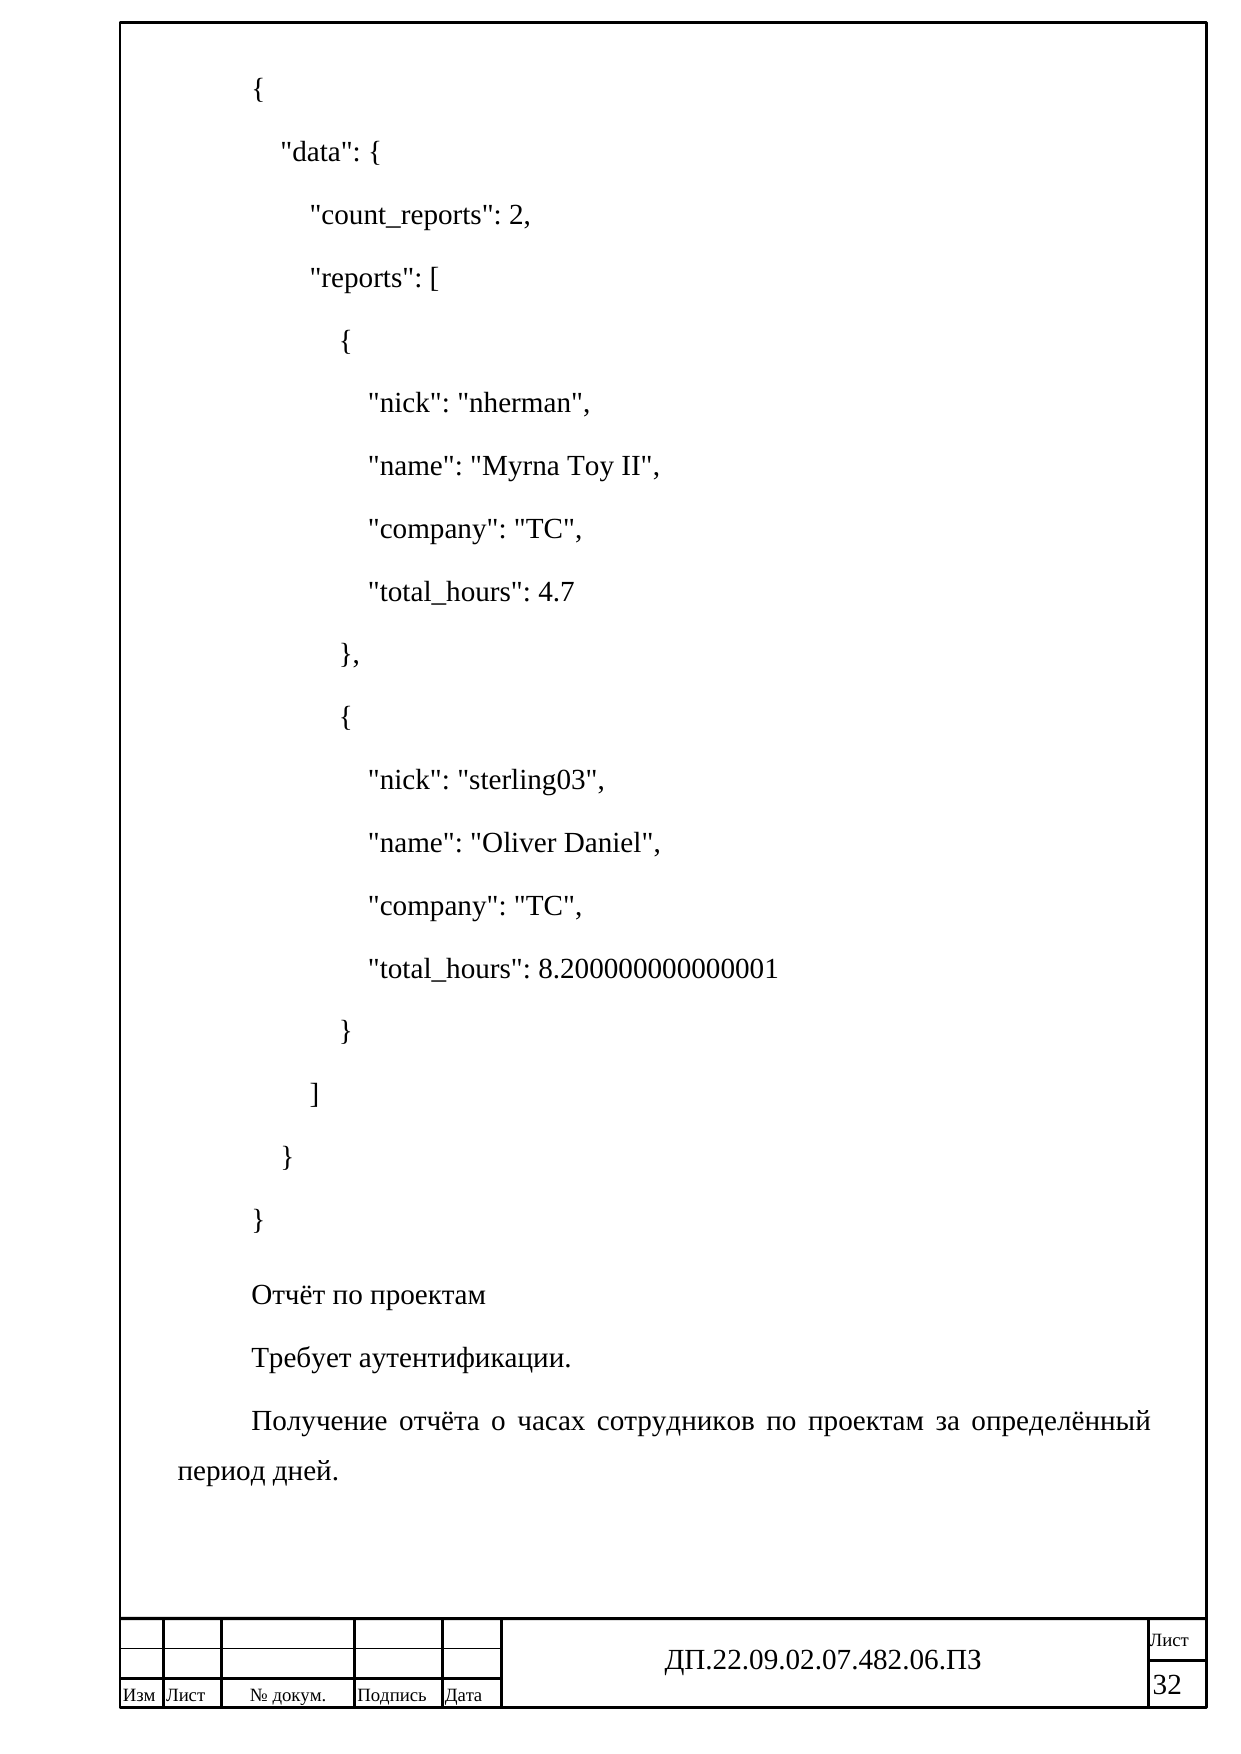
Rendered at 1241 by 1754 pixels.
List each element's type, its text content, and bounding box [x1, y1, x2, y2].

text "name": "Myrna Toy II", [177, 448, 1152, 482]
text "reports": [ [177, 260, 1152, 293]
text "nick": "nherman", [177, 385, 1152, 419]
subtitle Отчёт по проектам [251, 1277, 1152, 1311]
text "nick": "sterling03", [177, 762, 1152, 796]
text "total_hours": 8.200000000000001 [177, 951, 1152, 984]
text }, [177, 637, 1152, 670]
text Получение отчёта о часах сотрудников по проектам за определённый период дней. [177, 1403, 1152, 1487]
text "count_reports": 2, [177, 197, 1152, 231]
text "company": "ТС", [177, 511, 1152, 544]
text } [177, 1013, 1152, 1047]
text ] [177, 1076, 1152, 1110]
text { [177, 71, 1152, 105]
text Требует аутентификации. [177, 1340, 1152, 1374]
text "data": { [177, 134, 1152, 168]
text { [177, 323, 1152, 356]
text } [177, 1202, 1152, 1236]
text "company": "ТС", [177, 888, 1152, 921]
text } [177, 1139, 1152, 1173]
text "name": "Oliver Daniel", [177, 825, 1152, 859]
text { [177, 699, 1152, 733]
text "total_hours": 4.7 [177, 574, 1152, 607]
